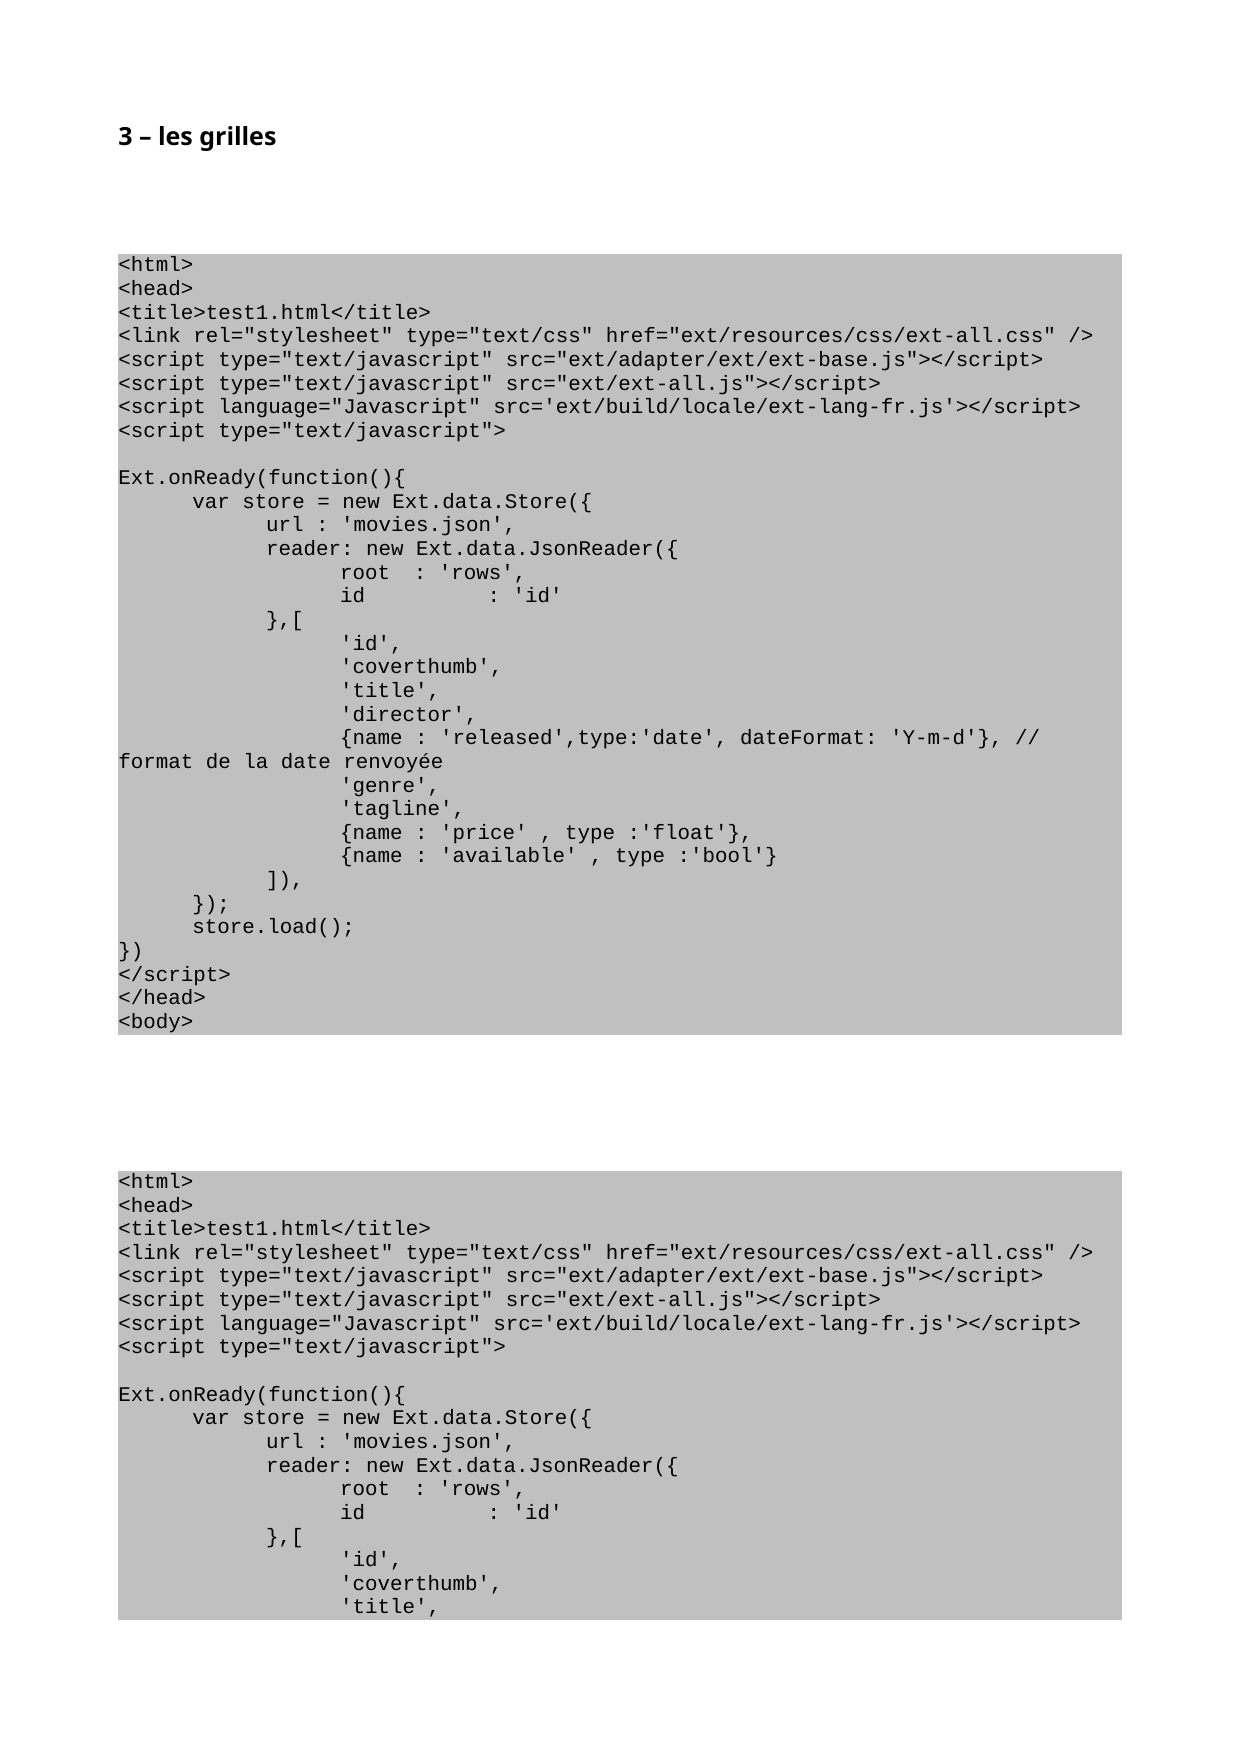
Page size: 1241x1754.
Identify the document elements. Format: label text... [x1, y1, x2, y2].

text </head> [118, 987, 1122, 1011]
text var store = new Ext.data.Store({ [118, 491, 1122, 514]
text },[ [118, 1526, 1122, 1549]
text root : 'rows', [118, 562, 1122, 585]
text reader: new Ext.data.JsonReader({ [118, 538, 1122, 562]
text 'id', [118, 633, 1122, 656]
text <title>test1.html</title> [118, 302, 1122, 325]
text <link rel="stylesheet" type="text/css" href="ext/resources/css/ext-all.css" /> [118, 325, 1122, 349]
text {name : 'price' , type :'float'}, [118, 822, 1122, 846]
text <head> [118, 1194, 1122, 1218]
text root : 'rows', [118, 1478, 1122, 1502]
text <body> [118, 1011, 1122, 1035]
text store.load(); [118, 916, 1122, 940]
text {name : 'available' , type :'bool'} [118, 846, 1122, 869]
text <title>test1.html</title> [118, 1218, 1122, 1242]
text 'title', [118, 1597, 1122, 1620]
text id : 'id' [118, 1502, 1122, 1526]
text 'director', [118, 704, 1122, 727]
text id : 'id' [118, 585, 1122, 609]
text <script type="text/javascript" src="ext/ext-all.js"></script> [118, 1289, 1122, 1313]
text <script type="text/javascript" src="ext/adapter/ext/ext-base.js"></script> [118, 349, 1122, 373]
text ]), [118, 869, 1122, 893]
text Ext.onReady(function(){ [118, 1384, 1122, 1407]
text }); [118, 893, 1122, 916]
text <script type="text/javascript"> [118, 420, 1122, 443]
text },[ [118, 609, 1122, 633]
text 'genre', [118, 774, 1122, 798]
text <html> [118, 254, 1122, 278]
text <head> [118, 278, 1122, 302]
text 'id', [118, 1549, 1122, 1573]
text }) [118, 940, 1122, 964]
text <link rel="stylesheet" type="text/css" href="ext/resources/css/ext-all.css" /> [118, 1242, 1122, 1266]
text <script type="text/javascript" src="ext/ext-all.js"></script> [118, 373, 1122, 396]
text url : 'movies.json', [118, 1431, 1122, 1455]
text <script language="Javascript" src='ext/build/locale/ext-lang-fr.js'></script> [118, 396, 1122, 420]
text var store = new Ext.data.Store({ [118, 1407, 1122, 1431]
text 'title', [118, 680, 1122, 704]
text <script type="text/javascript"> [118, 1336, 1122, 1360]
text reader: new Ext.data.JsonReader({ [118, 1455, 1122, 1478]
text </script> [118, 964, 1122, 987]
text Ext.onReady(function(){ [118, 467, 1122, 491]
text 'tagline', [118, 798, 1122, 822]
text {name : 'released',type:'date', dateFormat: 'Y-m-d'}, // format de la date renvoyée [118, 727, 1122, 774]
text 'coverthumb', [118, 656, 1122, 680]
text <html> [118, 1171, 1122, 1194]
text <script type="text/javascript" src="ext/adapter/ext/ext-base.js"></script> [118, 1266, 1122, 1289]
text <script language="Javascript" src='ext/build/locale/ext-lang-fr.js'></script> [118, 1313, 1122, 1336]
text url : 'movies.json', [118, 514, 1122, 538]
text 'coverthumb', [118, 1573, 1122, 1597]
text 3 – les grilles [118, 118, 1122, 152]
